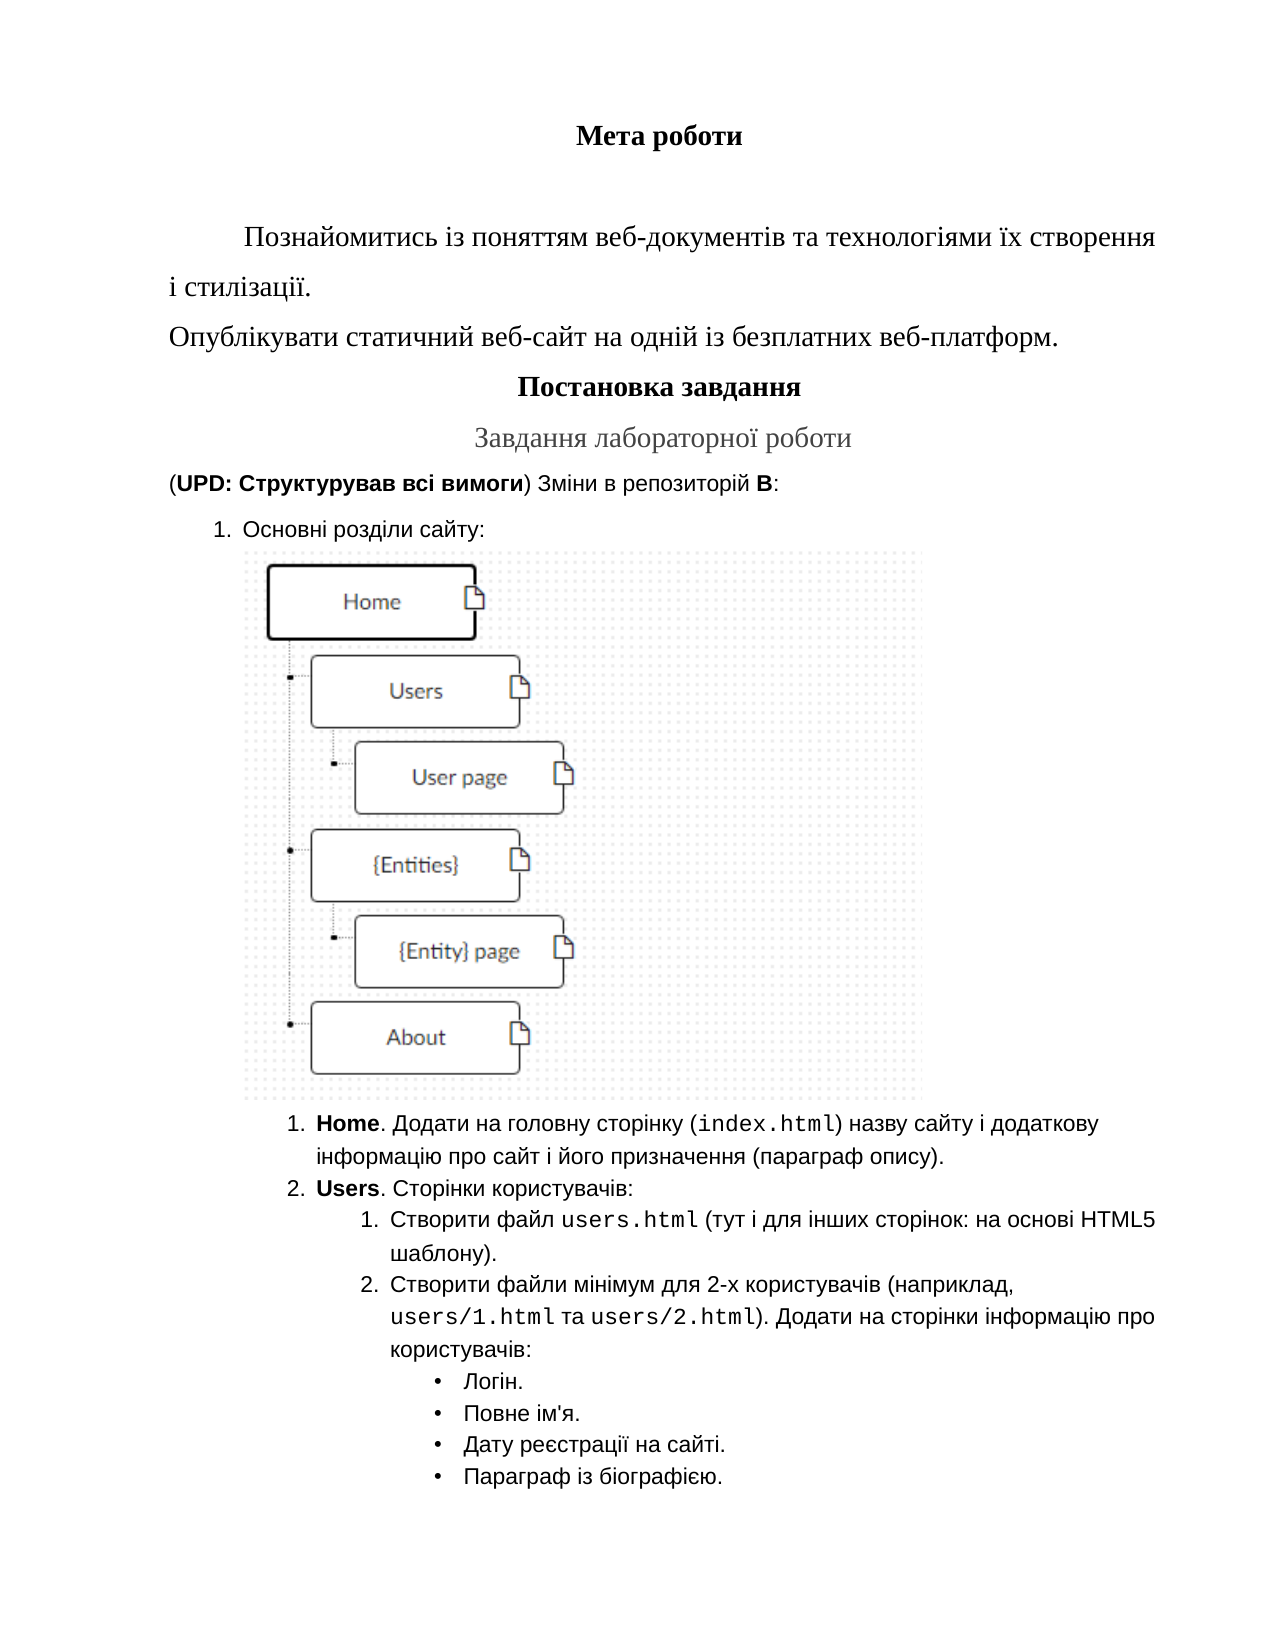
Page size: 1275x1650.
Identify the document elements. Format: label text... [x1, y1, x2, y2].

list Home. Додати на головну сторінку (index.html) назву сайту і додаткову інформацію про сайт і його призначення (параграф опису). [287, 1109, 1157, 1169]
text Познайомитись із поняттям веб-документів та технологіями їх створення і стилізації. Опублікувати статичний веб-сайт на одній із безплатних веб-платформ. [169, 219, 1157, 353]
list Параграф із біографією. [434, 1463, 1157, 1489]
text Постановка завдання [169, 369, 1157, 403]
list Повне ім'я. [434, 1399, 1157, 1426]
picture [242, 547, 923, 1100]
subtitle Завдання лабораторної роботи [169, 420, 1157, 453]
list Створити файли мінімум для 2-х користувачів (наприклад, users/1.html та users/2.html). Додати на сторінки інформацію про користувачів: [360, 1271, 1157, 1363]
list Створити файл users.html (тут і для інших сторінок: на основі HTML5 шаблону). [360, 1206, 1157, 1266]
text Мета роботи [169, 118, 1157, 152]
list Дату реєстрації на сайті. [434, 1431, 1157, 1457]
list Users. Сторінки користувачів: [287, 1175, 1157, 1201]
list Логін. [434, 1368, 1157, 1394]
text (UPD: Структурував всі вимоги) Зміни в репозиторій B: [169, 470, 1157, 497]
list Основні розділи сайту: [213, 516, 1157, 1104]
